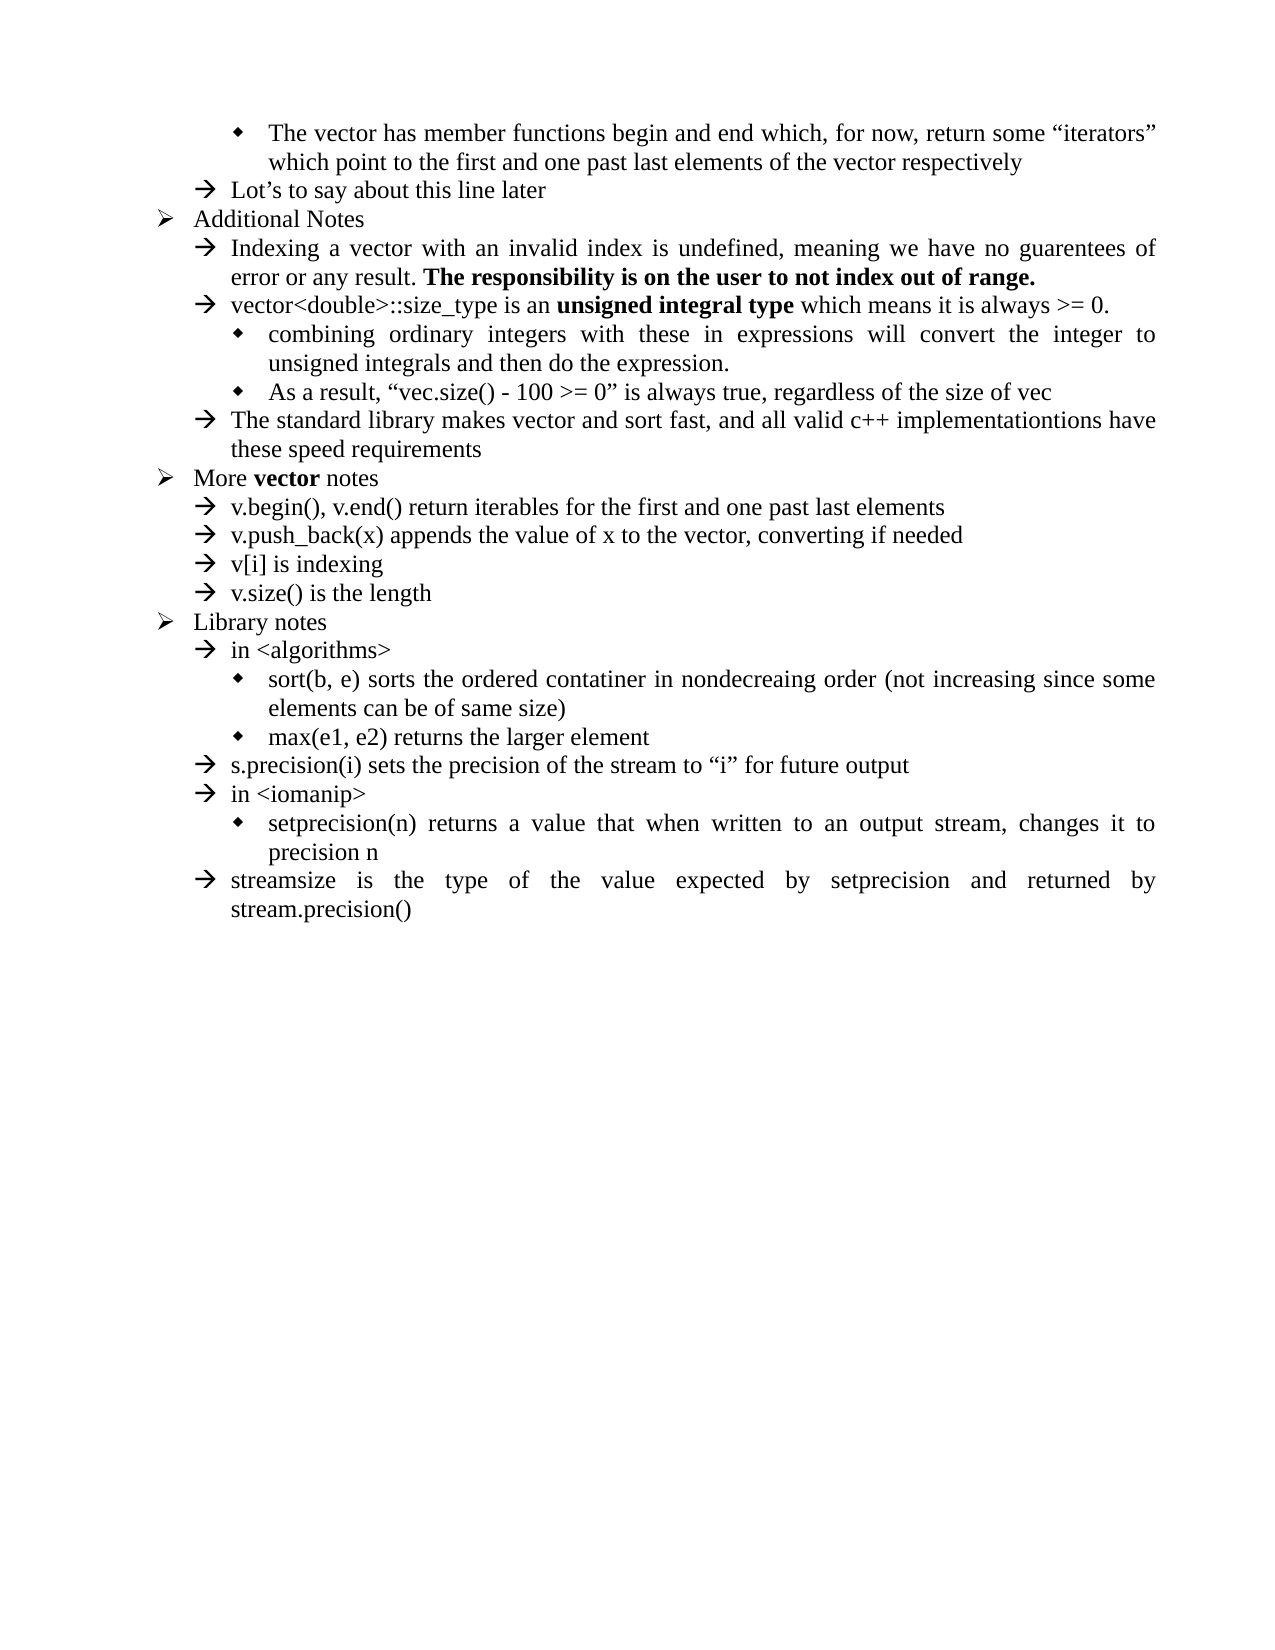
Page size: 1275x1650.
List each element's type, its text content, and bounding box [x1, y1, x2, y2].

list Library notes [156, 607, 1157, 636]
list sort(b, e) sorts the ordered contatiner in nondecreaing order (not increasing since some elements can be of same size) [231, 664, 1157, 722]
list v[i] is indexing [193, 549, 1157, 578]
list v.begin(), v.end() return iterables for the first and one past last elements [193, 492, 1157, 521]
list in <algorithms> [193, 636, 1157, 664]
list Indexing a vector with an invalid index is undefined, meaning we have no guarentees of error or any result. The responsibility is on the user to not index out of range. [193, 233, 1157, 291]
list max(e1, e2) returns the larger element [231, 722, 1157, 751]
list Additional Notes [156, 204, 1157, 233]
list The standard library makes vector and sort fast, and all valid c++ implementationtions have these speed requirements [193, 406, 1157, 463]
list The vector has member functions begin and end which, for now, return some “iterators” which point to the first and one past last elements of the vector respectively [231, 118, 1157, 176]
list streamsize is the type of the value expected by setprecision and returned by stream.precision() [193, 866, 1157, 923]
list Lot’s to say about this line later [193, 176, 1157, 204]
list As a result, “vec.size() - 100 >= 0” is always true, regardless of the size of vec [231, 377, 1157, 406]
list setprecision(n) returns a value that when written to an output stream, changes it to precision n [231, 808, 1157, 866]
list vector<double>::size_type is an unsigned integral type which means it is always >= 0. [193, 291, 1157, 319]
list v.push_back(x) appends the value of x to the vector, converting if needed [193, 521, 1157, 549]
list More vector notes [156, 463, 1157, 492]
list combining ordinary integers with these in expressions will convert the integer to unsigned integrals and then do the expression. [231, 319, 1157, 377]
list v.size() is the length [193, 578, 1157, 607]
list s.precision(i) sets the precision of the stream to “i” for future output [193, 751, 1157, 779]
list in <iomanip> [193, 779, 1157, 808]
